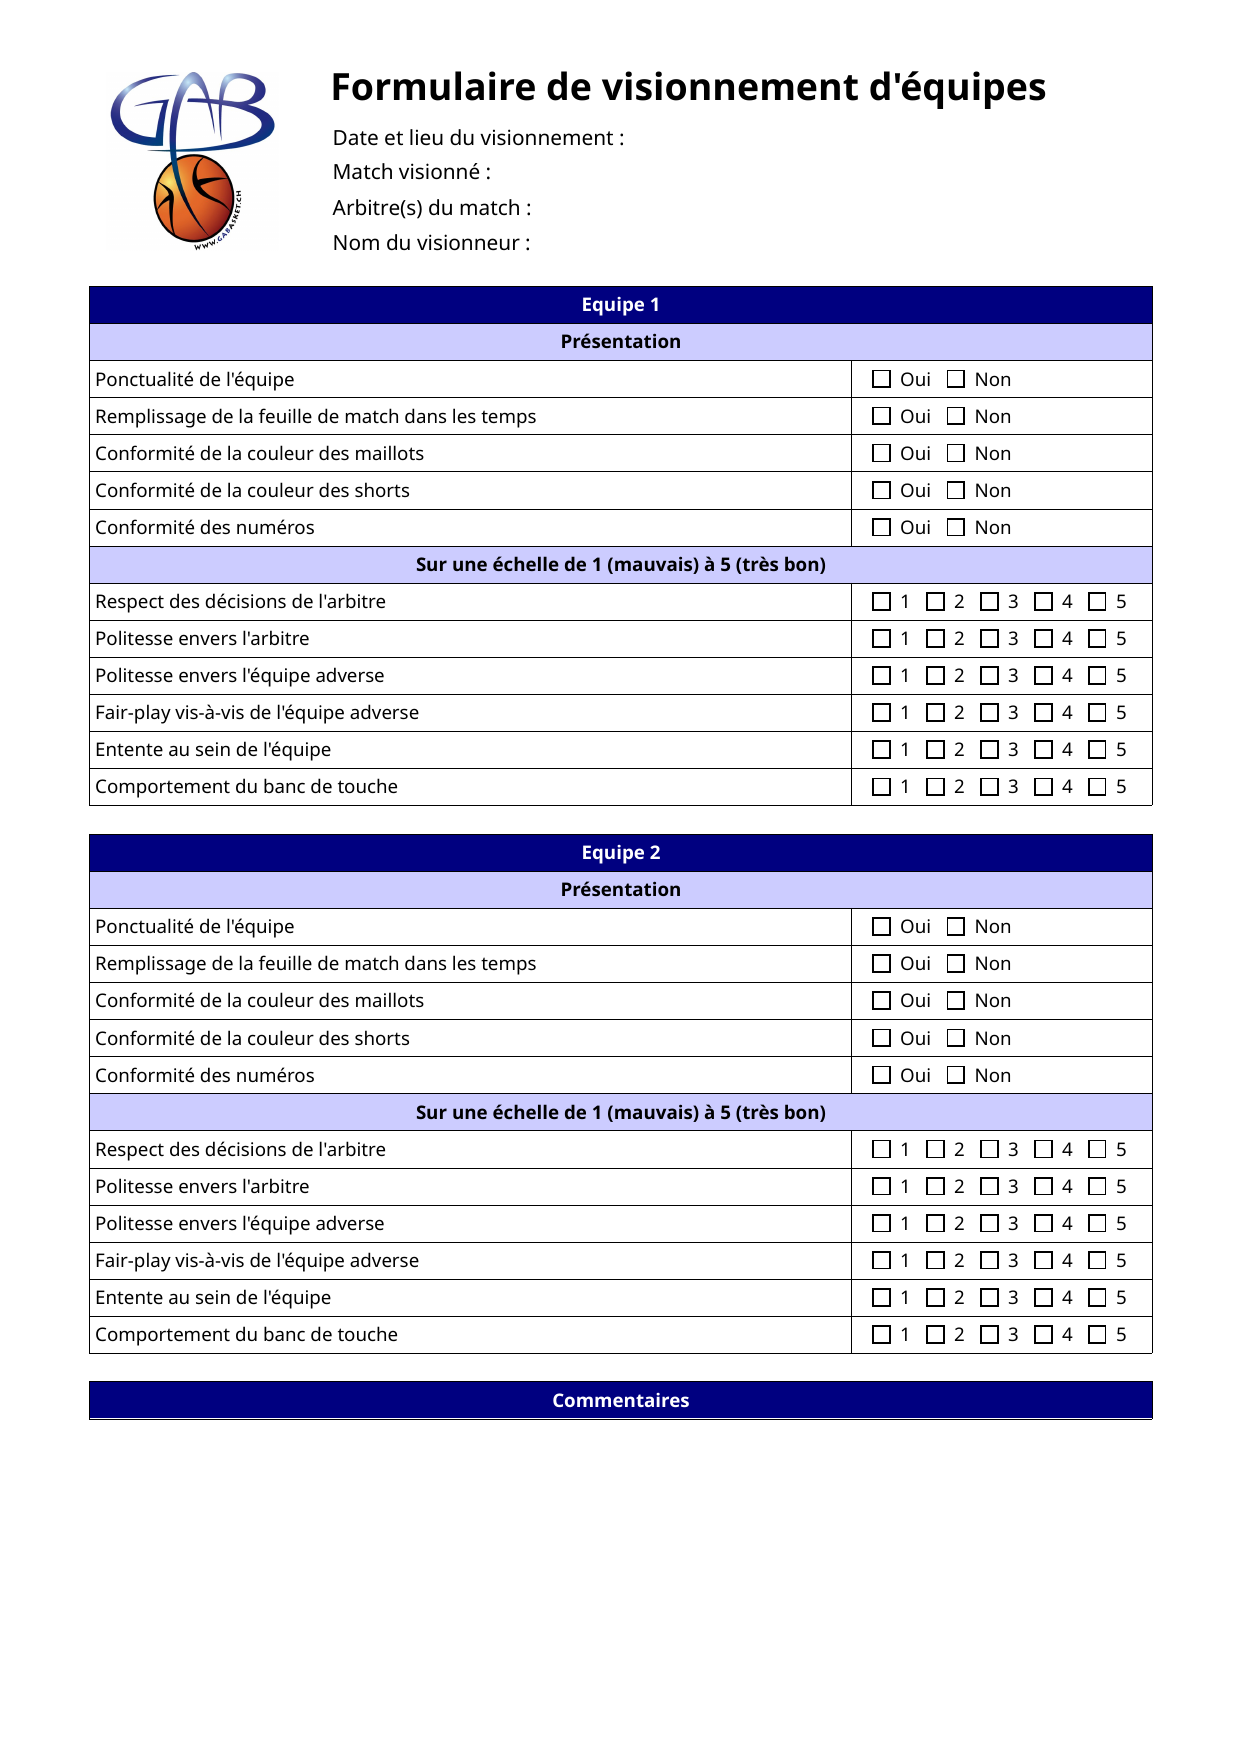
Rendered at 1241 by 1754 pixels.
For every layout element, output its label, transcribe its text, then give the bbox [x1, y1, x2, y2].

table_cell 1 2 3 4 5 [852, 1280, 1152, 1316]
table_cell Fair-play vis-à-vis de l'équipe adverse [90, 1243, 851, 1279]
text Formulaire de visionnement d'équipes [89, 60, 1152, 111]
table_header Commentaires [90, 1382, 1152, 1418]
table_cell 1 2 3 4 5 [852, 1206, 1152, 1242]
table_cell 1 2 3 4 5 [852, 1169, 1152, 1204]
table_cell Politesse envers l'équipe adverse [90, 1206, 851, 1242]
table_cell Respect des décisions de l'arbitre [90, 584, 851, 620]
table_cell Présentation [90, 324, 1152, 360]
table_cell Oui Non [852, 472, 1152, 508]
table_cell 1 2 3 4 5 [852, 1131, 1152, 1167]
table_cell 1 2 3 4 5 [852, 621, 1152, 657]
table_cell Conformité de la couleur des shorts [90, 472, 851, 508]
picture [106, 72, 279, 251]
table_cell Oui Non [852, 983, 1152, 1019]
text Date et lieu du visionnement : [295, 123, 1152, 151]
table_cell Comportement du banc de touche [90, 769, 851, 805]
table_cell Comportement du banc de touche [90, 1317, 851, 1353]
table_cell Fair-play vis-à-vis de l'équipe adverse [90, 695, 851, 731]
table_cell Politesse envers l'équipe adverse [90, 658, 851, 694]
table_cell 1 2 3 4 5 [852, 658, 1152, 694]
table_cell 1 2 3 4 5 [852, 732, 1152, 768]
table_cell Oui Non [852, 1020, 1152, 1056]
table_cell Ponctualité de l'équipe [90, 909, 851, 945]
table_cell Conformité de la couleur des maillots [90, 983, 851, 1019]
table_cell Entente au sein de l'équipe [90, 732, 851, 768]
table_cell 1 2 3 4 5 [852, 1243, 1152, 1279]
table_header Equipe 2 [90, 835, 1152, 871]
table_cell Respect des décisions de l'arbitre [90, 1131, 851, 1167]
table_cell Politesse envers l'arbitre [90, 1169, 851, 1204]
text Nom du visionneur : [295, 222, 1152, 257]
table_cell Oui Non [852, 946, 1152, 982]
table_cell 1 2 3 4 5 [852, 769, 1152, 805]
table_cell Oui Non [852, 909, 1152, 945]
table_cell Oui Non [852, 361, 1152, 397]
table_cell Entente au sein de l'équipe [90, 1280, 851, 1316]
table_cell Oui Non [852, 435, 1152, 471]
table_cell Conformité des numéros [90, 1057, 851, 1093]
text Arbitre(s) du match : [295, 187, 1152, 222]
table_cell 1 2 3 4 5 [852, 584, 1152, 620]
table_cell Sur une échelle de 1 (mauvais) à 5 (très bon) [90, 1094, 1152, 1130]
table_cell Ponctualité de l'équipe [90, 361, 851, 397]
table_cell Politesse envers l'arbitre [90, 621, 851, 657]
table_cell 1 2 3 4 5 [852, 695, 1152, 731]
table_cell Remplissage de la feuille de match dans les temps [90, 946, 851, 982]
table_cell Remplissage de la feuille de match dans les temps [90, 398, 851, 434]
table_cell Conformité de la couleur des shorts [90, 1020, 851, 1056]
table_cell Oui Non [852, 510, 1152, 546]
table_cell Conformité des numéros [90, 510, 851, 546]
table_cell Présentation [90, 872, 1152, 908]
table_cell Conformité de la couleur des maillots [90, 435, 851, 471]
table_cell Sur une échelle de 1 (mauvais) à 5 (très bon) [90, 547, 1152, 583]
table_cell Oui Non [852, 1057, 1152, 1093]
table_cell Oui Non [852, 398, 1152, 434]
table_header Equipe 1 [90, 287, 1152, 323]
text Match visionné : [295, 151, 1152, 187]
table_cell 1 2 3 4 5 [852, 1317, 1152, 1353]
